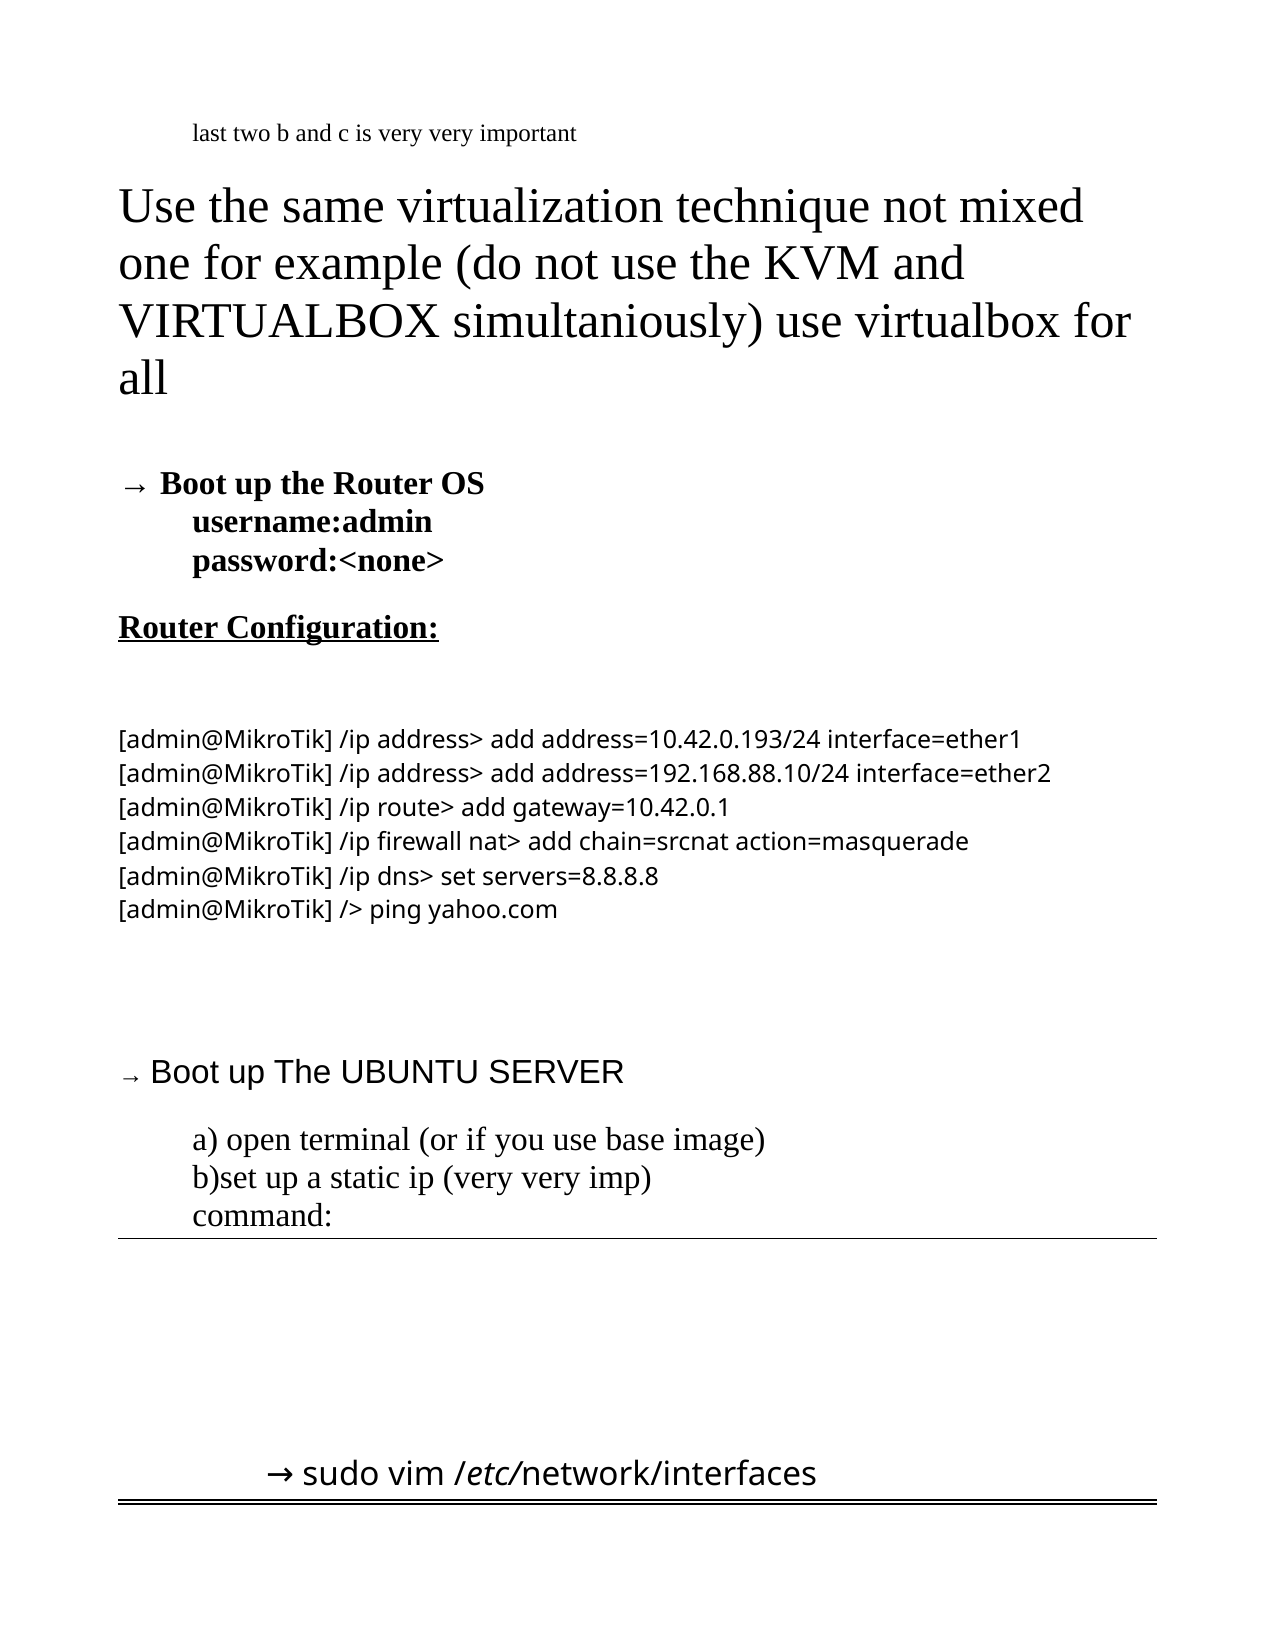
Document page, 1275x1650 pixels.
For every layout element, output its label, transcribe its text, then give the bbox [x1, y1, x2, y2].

text → Boot up The UBUNTU SERVER [118, 1052, 1157, 1090]
text command: [118, 1196, 1157, 1238]
text [admin@MikroTik] /ip firewall nat> add chain=srcnat action=masquerade [118, 824, 1157, 858]
text [admin@MikroTik] /ip address> add address=192.168.88.10/24 interface=ether2 [118, 756, 1157, 790]
text [admin@MikroTik] /ip address> add address=10.42.0.193/24 interface=ether1 [118, 722, 1157, 756]
text password:<none> [118, 540, 1157, 578]
text b)set up a static ip (very very imp) [118, 1157, 1157, 1196]
text [admin@MikroTik] /> ping yahoo.com [118, 892, 1157, 926]
text a) open terminal (or if you use base image) [118, 1119, 1157, 1157]
text [admin@MikroTik] /ip dns> set servers=8.8.8.8 [118, 858, 1157, 892]
text → sudo vim /etc/network/interfaces [118, 1449, 1157, 1499]
text [admin@MikroTik] /ip route> add gateway=10.42.0.1 [118, 790, 1157, 824]
text Router Configuration: [118, 607, 1157, 645]
text username:admin [118, 501, 1157, 540]
text Use the same virtualization technique not mixed one for example (do not use the KVM and VIRTUALBOX simultaniously) use virtualbox for all [118, 176, 1157, 406]
text → Boot up the Router OS [118, 463, 1157, 501]
text last two b and c is very very important [118, 118, 1157, 147]
